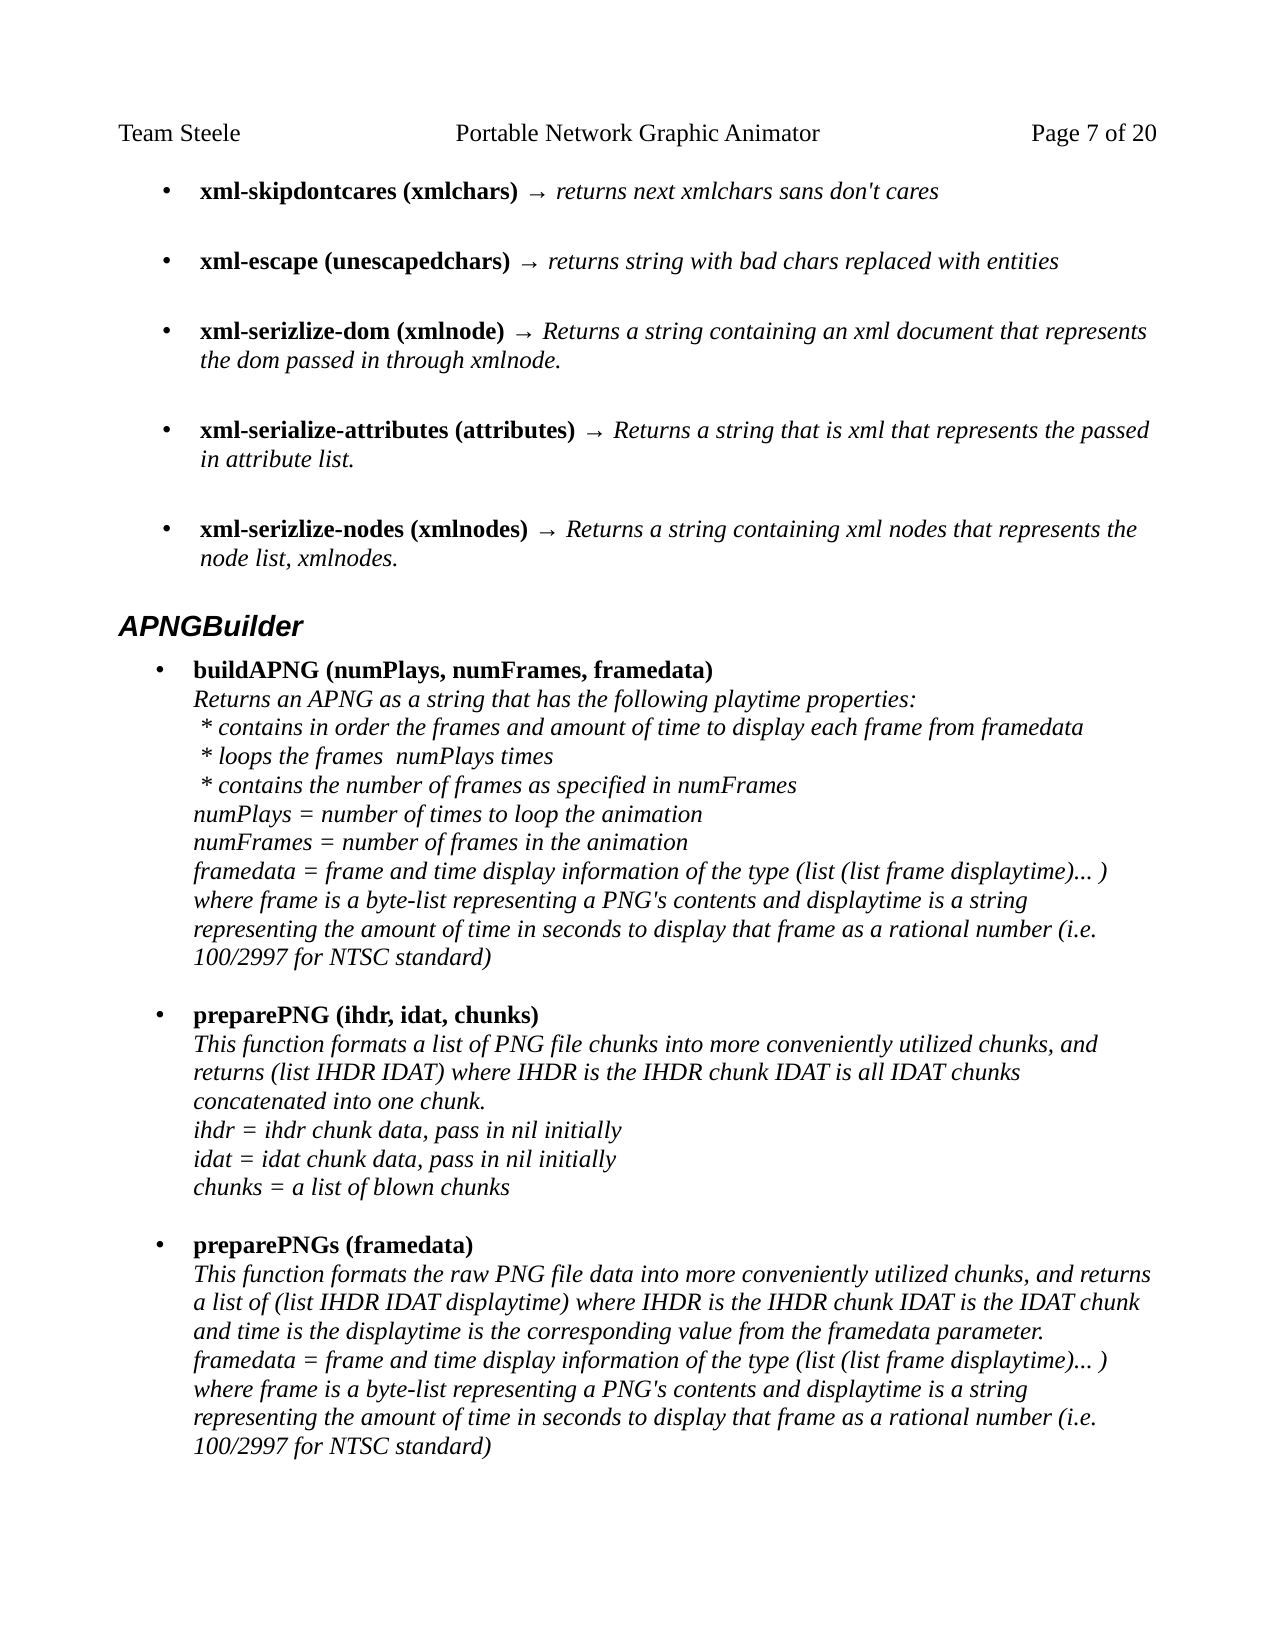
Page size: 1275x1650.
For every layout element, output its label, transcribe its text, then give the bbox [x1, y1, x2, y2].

list xml-escape (unescapedchars) → returns string with bad chars replaced with entities [162, 246, 1157, 304]
list xml-serialize-attributes (attributes) → Returns a string that is xml that represents the passed in attribute list. [162, 415, 1157, 501]
list xml-serizlize-dom (xmlnode) → Returns a string containing an xml document that represents the dom passed in through xmlnode. [162, 316, 1157, 403]
list buildAPNG (numPlays, numFrames, framedata) Returns an APNG as a string that has the following playtime properties: * contains in order the frames and amount of time to display each frame from framedata * loops the frames numPlays times * contains the number of frames as specified in numFrames numPlays = number of times to loop the animation numFrames = number of frames in the animation framedata = frame and time display information of the type (list (list frame displaytime)... ) where frame is a byte-list representing a PNG's contents and displaytime is a string representing the amount of time in seconds to display that frame as a rational number (i.e. 100/2997 for NTSC standard) [156, 655, 1157, 1000]
subtitle APNGBuilder [118, 609, 1157, 642]
list xml-skipdontcares (xmlchars) → returns next xmlchars sans don't cares [162, 176, 1157, 234]
list preparePNGs (framedata) This function formats the raw PNG file data into more conveniently utilized chunks, and returns a list of (list IHDR IDAT displaytime) where IHDR is the IHDR chunk IDAT is the IDAT chunk and time is the displaytime is the corresponding value from the framedata parameter. framedata = frame and time display information of the type (list (list frame displaytime)... ) where frame is a byte-list representing a PNG's contents and displaytime is a string representing the amount of time in seconds to display that frame as a rational number (i.e. 100/2997 for NTSC standard) [156, 1230, 1157, 1489]
list xml-serizlize-nodes (xmlnodes) → Returns a string containing xml nodes that represents the node list, xmlnodes. [162, 514, 1157, 571]
list preparePNG (ihdr, idat, chunks) This function formats a list of PNG file chunks into more conveniently utilized chunks, and returns (list IHDR IDAT) where IHDR is the IHDR chunk IDAT is all IDAT chunks concatenated into one chunk. ihdr = ihdr chunk data, pass in nil initially idat = idat chunk data, pass in nil initially chunks = a list of blown chunks [156, 1000, 1157, 1230]
